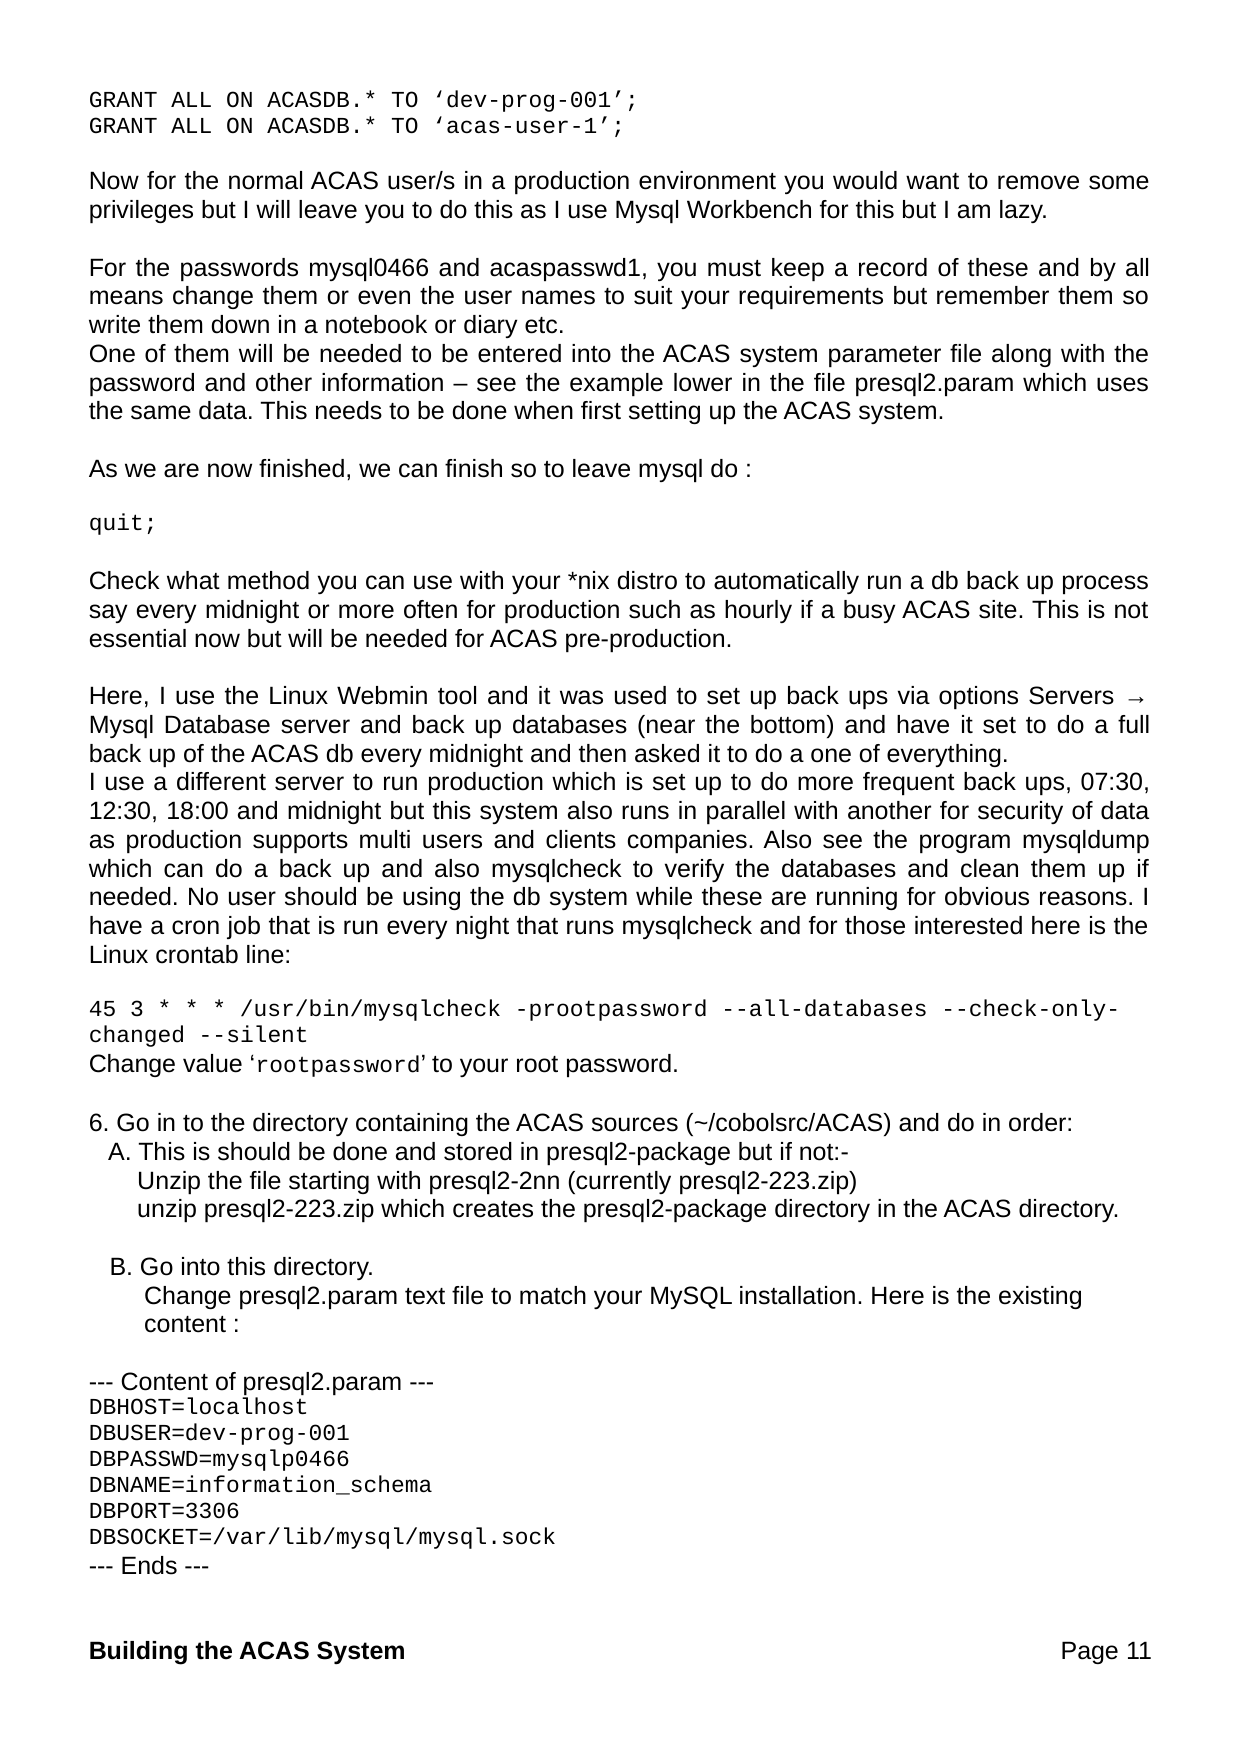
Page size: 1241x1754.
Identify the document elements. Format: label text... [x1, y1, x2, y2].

text unzip presql2-223.zip which creates the presql2-package directory in the ACAS directory. [88, 1194, 1152, 1223]
text Change presql2.param text file to match your MySQL installation. Here is the existing [88, 1281, 1152, 1309]
text DBPORT=3306 [88, 1499, 1152, 1525]
text 45 3 * * * /usr/bin/mysqlcheck -prootpassword --all-databases --check-only-changed --silent Change value ‘rootpassword’ to your root password. [88, 997, 1152, 1079]
text DBUSER=dev-prog-001 [88, 1422, 1152, 1448]
text As we are now finished, we can finish so to leave mysql do : [88, 454, 1152, 483]
text --- Ends --- [88, 1551, 1152, 1580]
text For the passwords mysql0466 and acaspasswd1, you must keep a record of these and by all means change them or even the user names to suit your requirements but remember them so write them down in a notebook or diary etc. [88, 253, 1152, 339]
text DBSOCKET=/var/lib/mysql/mysql.sock [88, 1525, 1152, 1551]
text DBHOST=localhost [88, 1396, 1152, 1422]
text content : [88, 1309, 1152, 1338]
text Here, I use the Linux Webmin tool and it was used to set up back ups via options Servers → Mysql Database server and back up databases (near the bottom) and have it set to do a full back up of the ACAS db every midnight and then asked it to do a one of everything. [88, 681, 1152, 767]
text Unzip the file starting with presql2-2nn (currently presql2-223.zip) [88, 1166, 1152, 1194]
text quit; [88, 511, 1152, 537]
text B. Go into this directory. [88, 1252, 1152, 1281]
text Check what method you can use with your *nix distro to automatically run a db back up process say every midnight or more often for production such as hourly if a busy ACAS site. This is not essential now but will be needed for ACAS pre-production. [88, 566, 1152, 652]
text One of them will be needed to be entered into the ACAS system parameter file along with the password and other information – see the example lower in the file presql2.param which uses the same data. This needs to be done when first setting up the ACAS system. [88, 339, 1152, 425]
text A. This is should be done and stored in presql2-package but if not:- [88, 1137, 1152, 1166]
text DBNAME=information_schema [88, 1473, 1152, 1499]
text Now for the normal ACAS user/s in a production environment you would want to remove some privileges but I will leave you to do this as I use Mysql Workbench for this but I am lazy. [88, 166, 1152, 224]
text --- Content of presql2.param --- [88, 1367, 1152, 1396]
text 6. Go in to the directory containing the ACAS sources (~/cobolsrc/ACAS) and do in order: [88, 1108, 1152, 1137]
text I use a different server to run production which is set up to do more frequent back ups, 07:30, 12:30, 18:00 and midnight but this system also runs in parallel with another for security of data as production supports multi users and clients companies. Also see the program mysqldump which can do a back up and also mysqlcheck to verify the databases and clean them up if needed. No user should be using the db system while these are running for obvious reasons. I have a cron job that is run every night that runs mysqlcheck and for those interested here is the Linux crontab line: [88, 767, 1152, 968]
text GRANT ALL ON ACASDB.* TO ‘acas-user-1’; [88, 114, 1152, 140]
text DBPASSWD=mysqlp0466 [88, 1448, 1152, 1473]
text GRANT ALL ON ACASDB.* TO ‘dev-prog-001’; [88, 88, 1152, 114]
